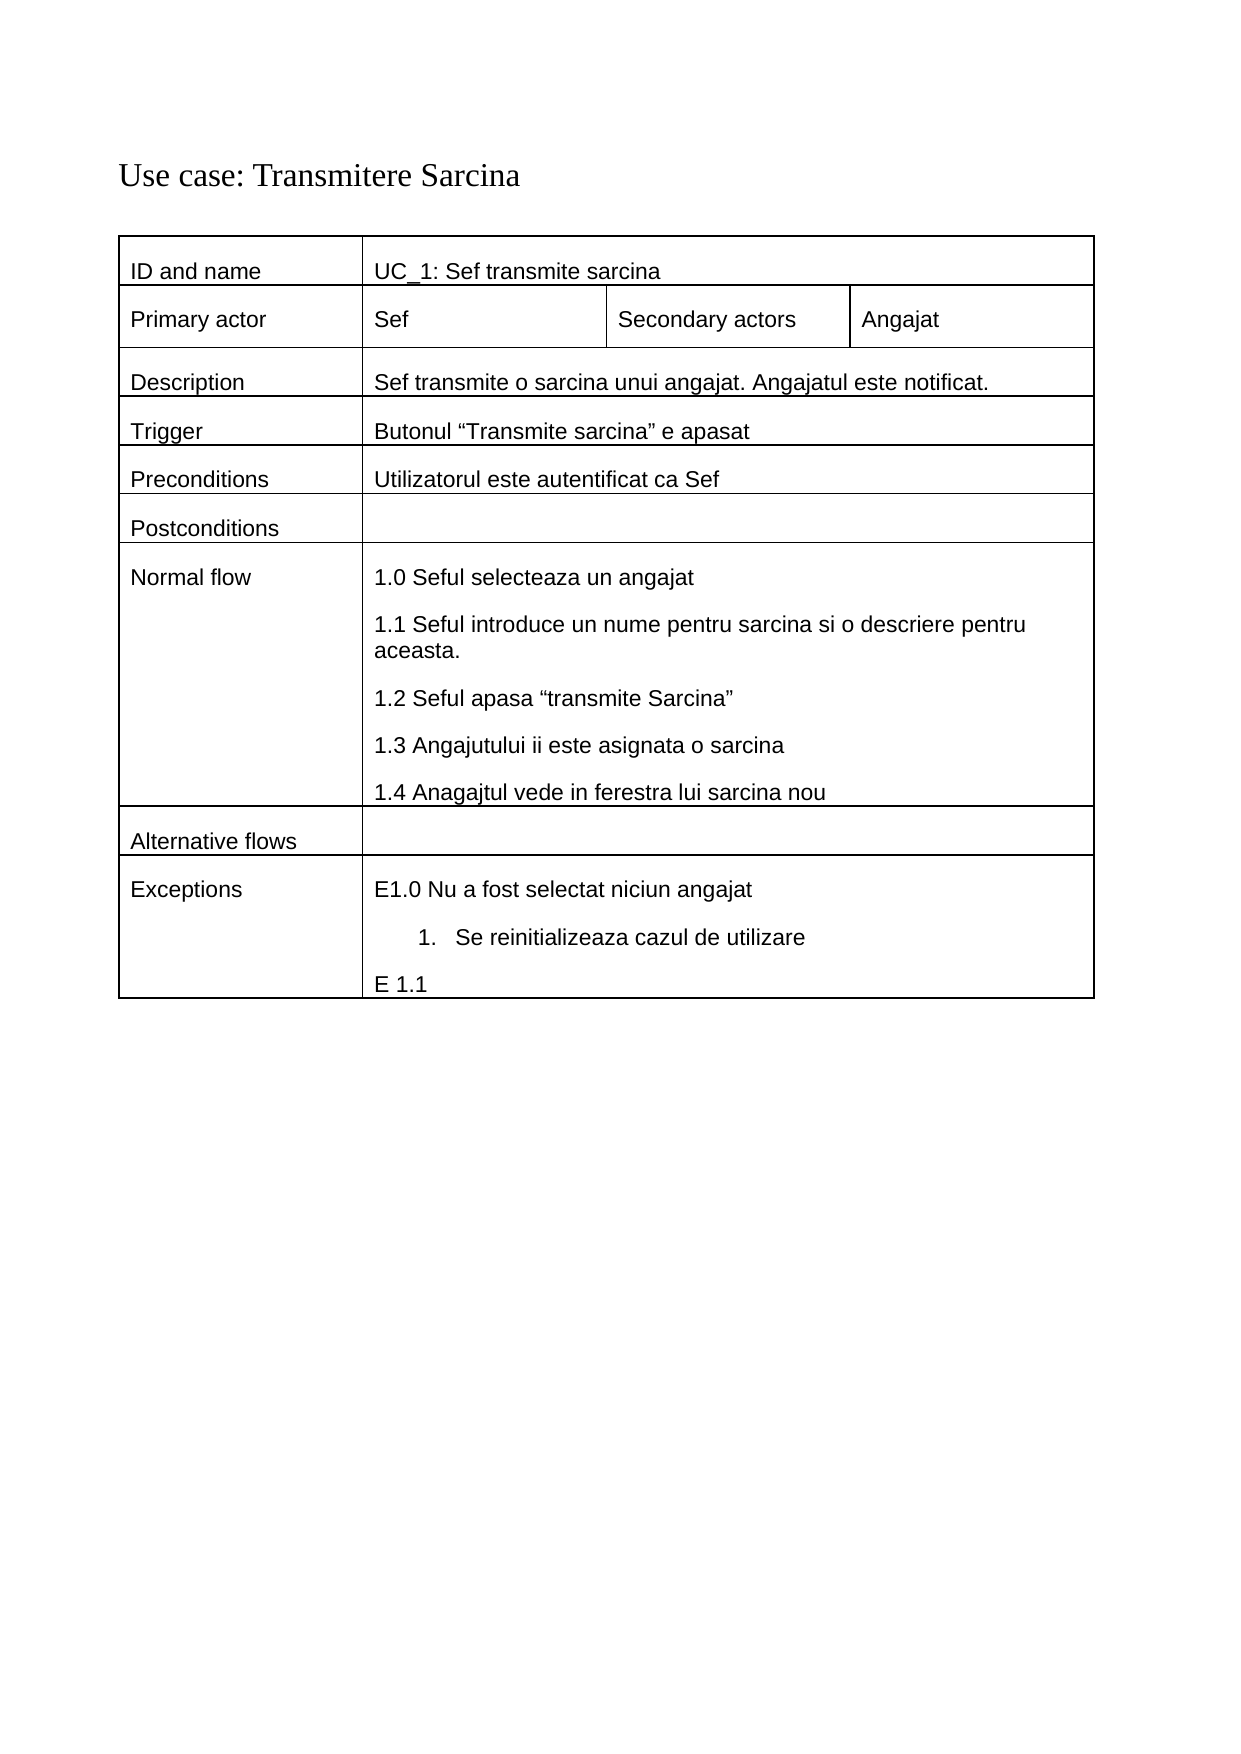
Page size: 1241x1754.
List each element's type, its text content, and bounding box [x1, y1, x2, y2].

table_cell 1.0 Seful selecteaza un angajat 1.1 Seful introduce un nume pentru sarcina si o descriere pentru aceasta. 1.2 Seful apasa “transmite Sarcina” 1.3 Angajutului ii este asignata o sarcina 1.4 Anagajtul vede in ferestra lui sarcina nou [363, 543, 1093, 805]
table_cell Trigger [120, 397, 362, 444]
table_cell [363, 494, 1093, 541]
table_cell Sef [363, 286, 606, 346]
table_cell Sef transmite o sarcina unui angajat. Angajatul este notificat. [363, 348, 1093, 395]
table_header UC_1: Sef transmite sarcina [363, 237, 1093, 284]
table_cell Alternative flows [120, 807, 362, 854]
table_cell Postconditions [120, 494, 362, 541]
table_cell E1.0 Nu a fost selectat niciun angajat Se reinitializeaza cazul de utilizare E 1.1 [363, 856, 1093, 997]
table_cell Secondary actors [607, 286, 849, 346]
table_cell Preconditions [120, 446, 362, 493]
table_cell Angajat [851, 286, 1093, 346]
table_header ID and name [120, 237, 362, 284]
subtitle Use case: Transmitere Sarcina [118, 156, 1122, 194]
table_cell Utilizatorul este autentificat ca Sef [363, 446, 1093, 493]
table_cell Butonul “Transmite sarcina” e apasat [363, 397, 1093, 444]
table_cell Normal flow [120, 543, 362, 805]
table_cell [363, 807, 1093, 854]
table_cell Exceptions [120, 856, 362, 997]
table_cell Description [120, 348, 362, 395]
table_cell Primary actor [120, 286, 362, 346]
